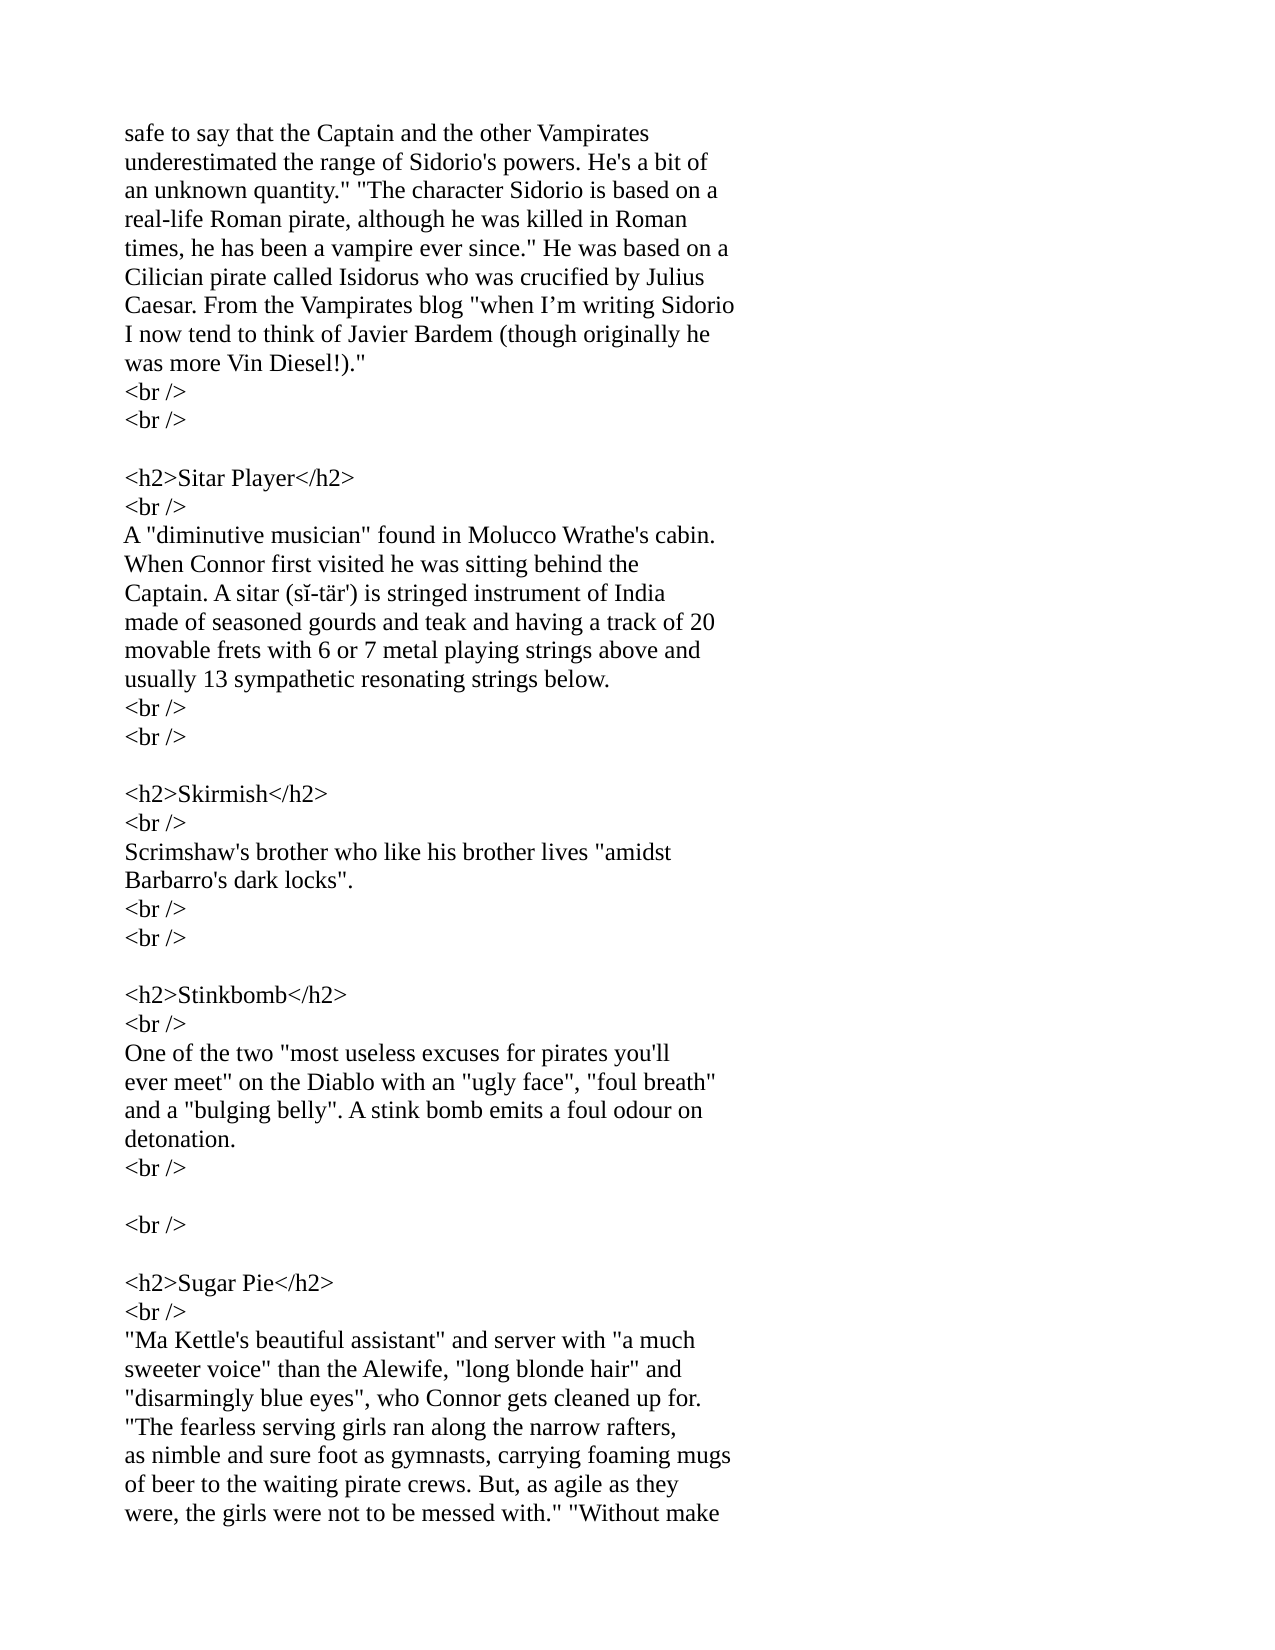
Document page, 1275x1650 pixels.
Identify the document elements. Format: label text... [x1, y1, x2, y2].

text <br /> [118, 1297, 1157, 1326]
text "Ma Kettle's beautiful assistant" and server with "a much [118, 1326, 1157, 1354]
text <br /> [118, 808, 1157, 837]
text <h2>Skirmish</h2> [118, 779, 1157, 808]
text <br /> [118, 923, 1157, 952]
text was more Vin Diesel!)." [118, 348, 1157, 377]
text ever meet" on the Diablo with an "ugly face", "foul breath" [118, 1067, 1157, 1096]
text were, the girls were not to be messed with." "Without make [118, 1498, 1157, 1527]
text <br /> [118, 492, 1157, 521]
text an unknown quantity." "The character Sidorio is based on a [118, 176, 1157, 204]
text A "diminutive musician" found in Molucco Wrathe's cabin. [118, 521, 1157, 549]
text usually 13 sympathetic resonating strings below. [118, 664, 1157, 693]
text "disarmingly blue eyes", who Connor gets cleaned up for. [118, 1383, 1157, 1412]
text <h2>Stinkbomb</h2> [118, 981, 1157, 1009]
text Captain. A sitar (sĭ-tär') is stringed instrument of India [118, 578, 1157, 607]
text of beer to the waiting pirate crews. But, as agile as they [118, 1469, 1157, 1498]
text movable frets with 6 or 7 metal playing strings above and [118, 636, 1157, 664]
text as nimble and sure foot as gymnasts, carrying foaming mugs [118, 1441, 1157, 1469]
text <br /> [118, 1211, 1157, 1239]
text <br /> [118, 722, 1157, 751]
text <br /> [118, 894, 1157, 923]
text underestimated the range of Sidorio's powers. He's a bit of [118, 147, 1157, 176]
text Barbarro's dark locks". [118, 866, 1157, 894]
text <br /> [118, 693, 1157, 722]
text real-life Roman pirate, although he was killed in Roman [118, 204, 1157, 233]
text One of the two "most useless excuses for pirates you'll [118, 1038, 1157, 1067]
text detonation. [118, 1124, 1157, 1153]
text <br /> [118, 406, 1157, 434]
text "The fearless serving girls ran along the narrow rafters, [118, 1412, 1157, 1441]
text <h2>Sitar Player</h2> [118, 463, 1157, 492]
text I now tend to think of Javier Bardem (though originally he [118, 319, 1157, 348]
text <h2>Sugar Pie</h2> [118, 1268, 1157, 1297]
text safe to say that the Captain and the other Vampirates [118, 118, 1157, 147]
text times, he has been a vampire ever since." He was based on a [118, 233, 1157, 262]
text made of seasoned gourds and teak and having a track of 20 [118, 607, 1157, 636]
text sweeter voice" than the Alewife, "long blonde hair" and [118, 1354, 1157, 1383]
text When Connor first visited he was sitting behind the [118, 549, 1157, 578]
text Scrimshaw's brother who like his brother lives "amidst [118, 837, 1157, 866]
text and a "bulging belly". A stink bomb emits a foul odour on [118, 1096, 1157, 1124]
text <br /> [118, 1153, 1157, 1182]
text Caesar. From the Vampirates blog "when I’m writing Sidorio [118, 291, 1157, 319]
text Cilician pirate called Isidorus who was crucified by Julius [118, 262, 1157, 291]
text <br /> [118, 377, 1157, 406]
text <br /> [118, 1009, 1157, 1038]
